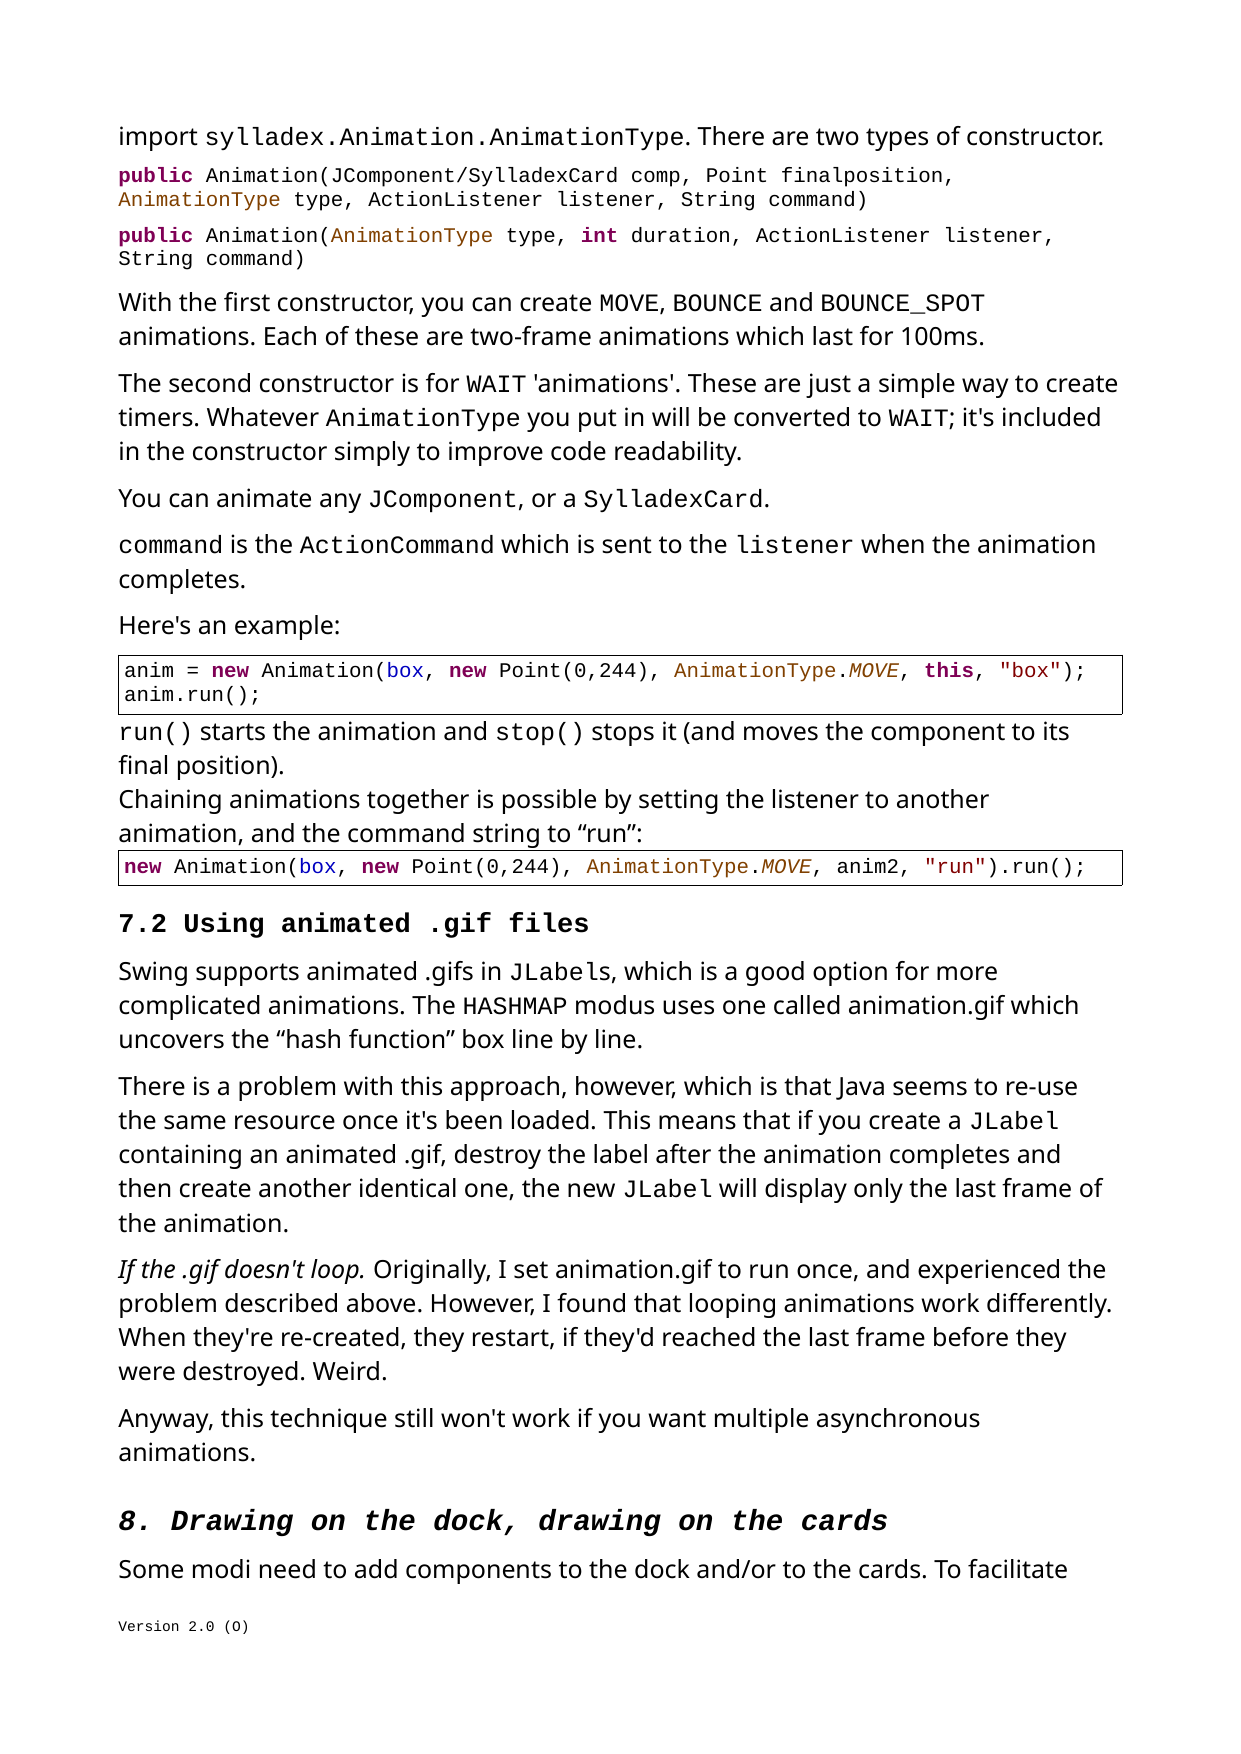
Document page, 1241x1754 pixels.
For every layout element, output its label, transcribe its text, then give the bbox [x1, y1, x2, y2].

text With the first constructor, you can create MOVE, BOUNCE and BOUNCE_SPOT animations. Each of these are two-frame animations which last for 100ms. [118, 284, 1122, 353]
text command is the ActionCommand which is sent to the listener when the animation completes. [118, 527, 1122, 596]
text You can animate any JComponent, or a SylladexCard. [118, 480, 1122, 515]
text Chaining animations together is possible by setting the listener to another animation, and the command string to “run”: [118, 782, 1122, 850]
text If the .gif doesn't loop. Originally, I set animation.gif to run once, and experienced the problem described above. However, I found that looping animations work differently. When they're re-created, they restart, if they'd reached the last frame before they were destroyed. Weird. [118, 1252, 1122, 1388]
text public Animation(AnimationType type, int duration, ActionListener listener, String command) [118, 225, 1122, 272]
text The second constructor is for WAIT 'animations'. These are just a simple way to create timers. Whatever AnimationType you put in will be converted to WAIT; it's included in the constructor simply to improve code readability. [118, 365, 1122, 468]
text Swing supports animated .gifs in JLabels, which is a good option for more complicated animations. The HASHMAP modus uses one called animation.gif which uncovers the “hash function” box line by line. [118, 953, 1122, 1056]
text public Animation(JComponent/SylladexCard comp, Point finalposition, AnimationType type, ActionListener listener, String command) [118, 165, 1122, 212]
text There is a problem with this approach, however, which is that Java seems to re-use the same resource once it's been loaded. This means that if you create a JLabel containing an animated .gif, destroy the label after the animation completes and then create another identical one, the new JLabel will display only the last frame of the animation. [118, 1069, 1122, 1239]
table_header new Animation(box, new Point(0,244), AnimationType.MOVE, anim2, "run").run(); [119, 851, 1122, 885]
table_header anim = new Animation(box, new Point(0,244), AnimationType.MOVE, this, "box"); anim.run(); [119, 656, 1122, 713]
subtitle 7.2 Using animated .gif files [118, 910, 1122, 941]
subtitle 8. Drawing on the dock, drawing on the cards [118, 1506, 1122, 1539]
text Anyway, this technique still won't work if you want multiple asynchronous animations. [118, 1401, 1122, 1469]
text import sylladex.Animation.AnimationType. There are two types of constructor. [118, 118, 1122, 152]
text Some modi need to add components to the dock and/or to the cards. To facilitate [118, 1552, 1122, 1586]
text run() starts the animation and stop() stops it (and moves the component to its final position). [118, 715, 1122, 782]
text Here's an example: [118, 608, 1122, 642]
